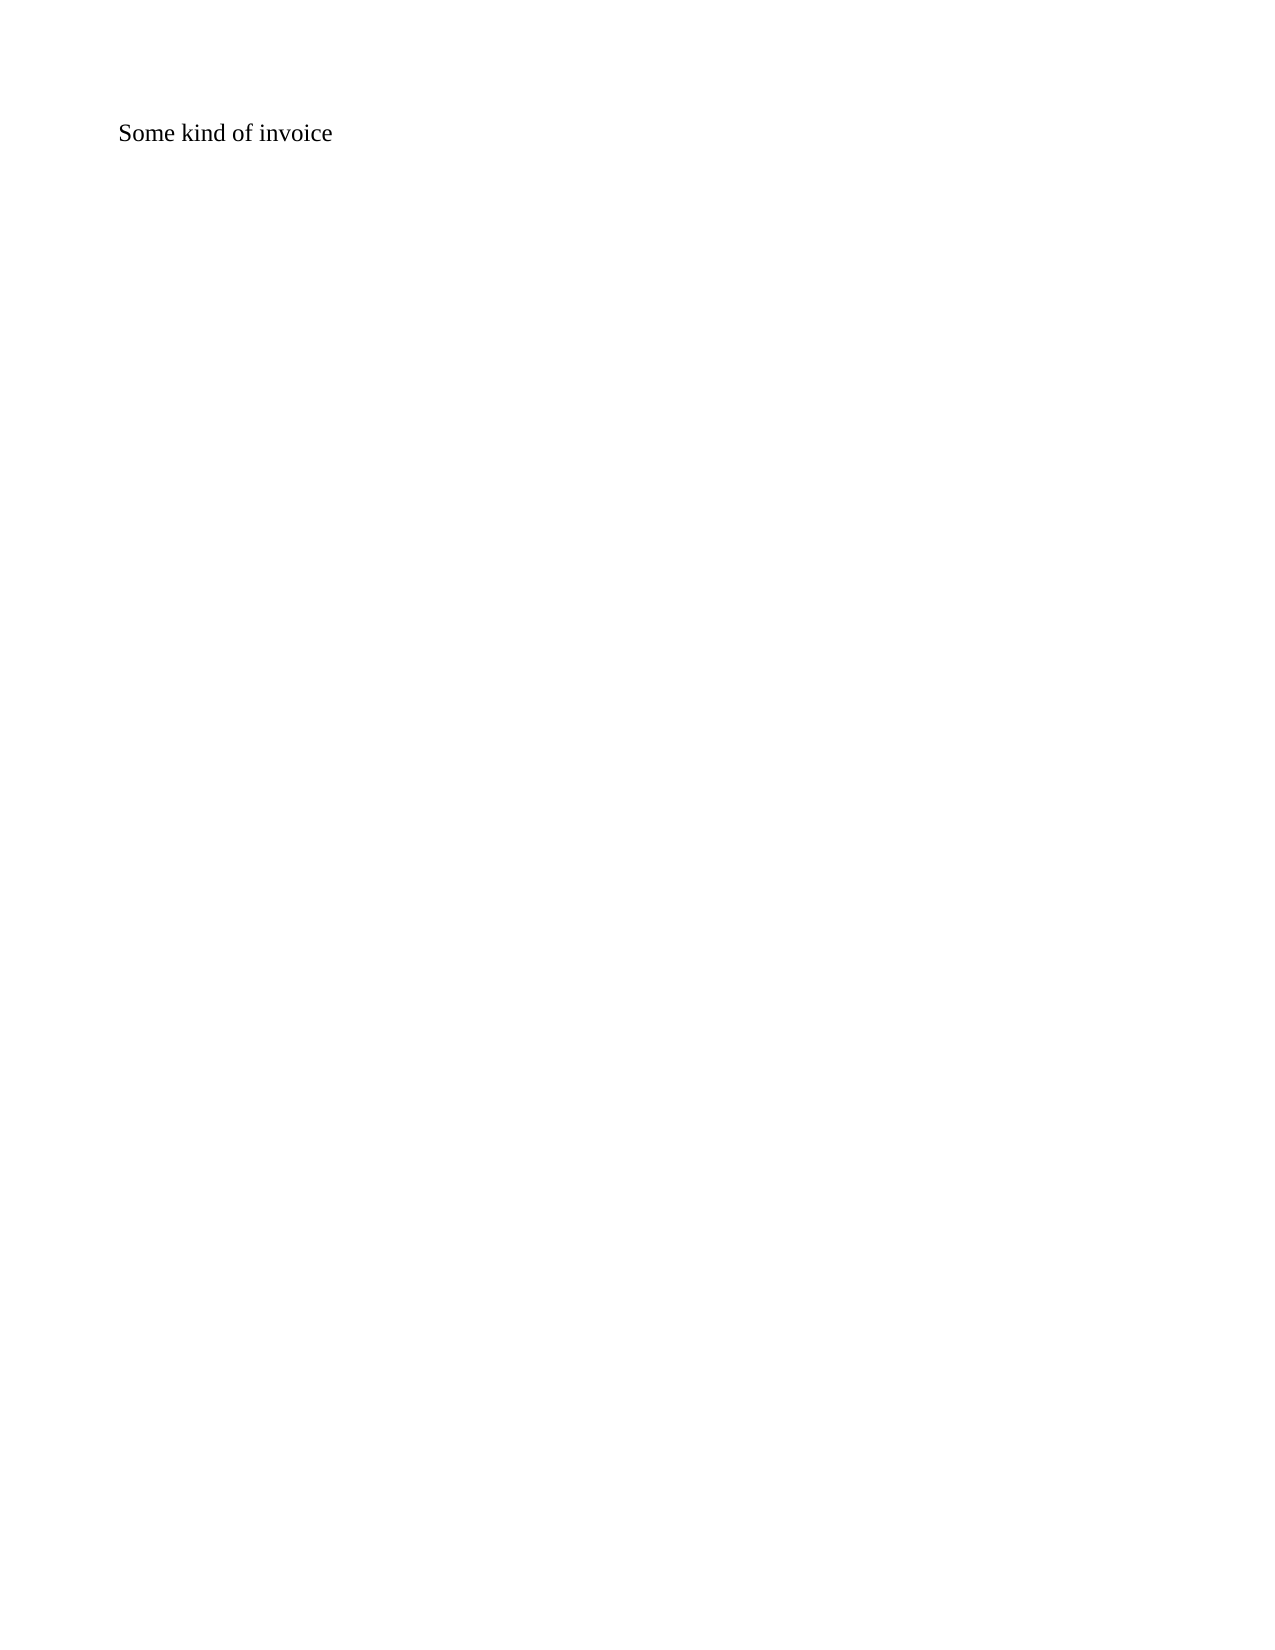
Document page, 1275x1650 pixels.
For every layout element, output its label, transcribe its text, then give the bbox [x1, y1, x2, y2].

text Some kind of invoice [118, 118, 1157, 147]
